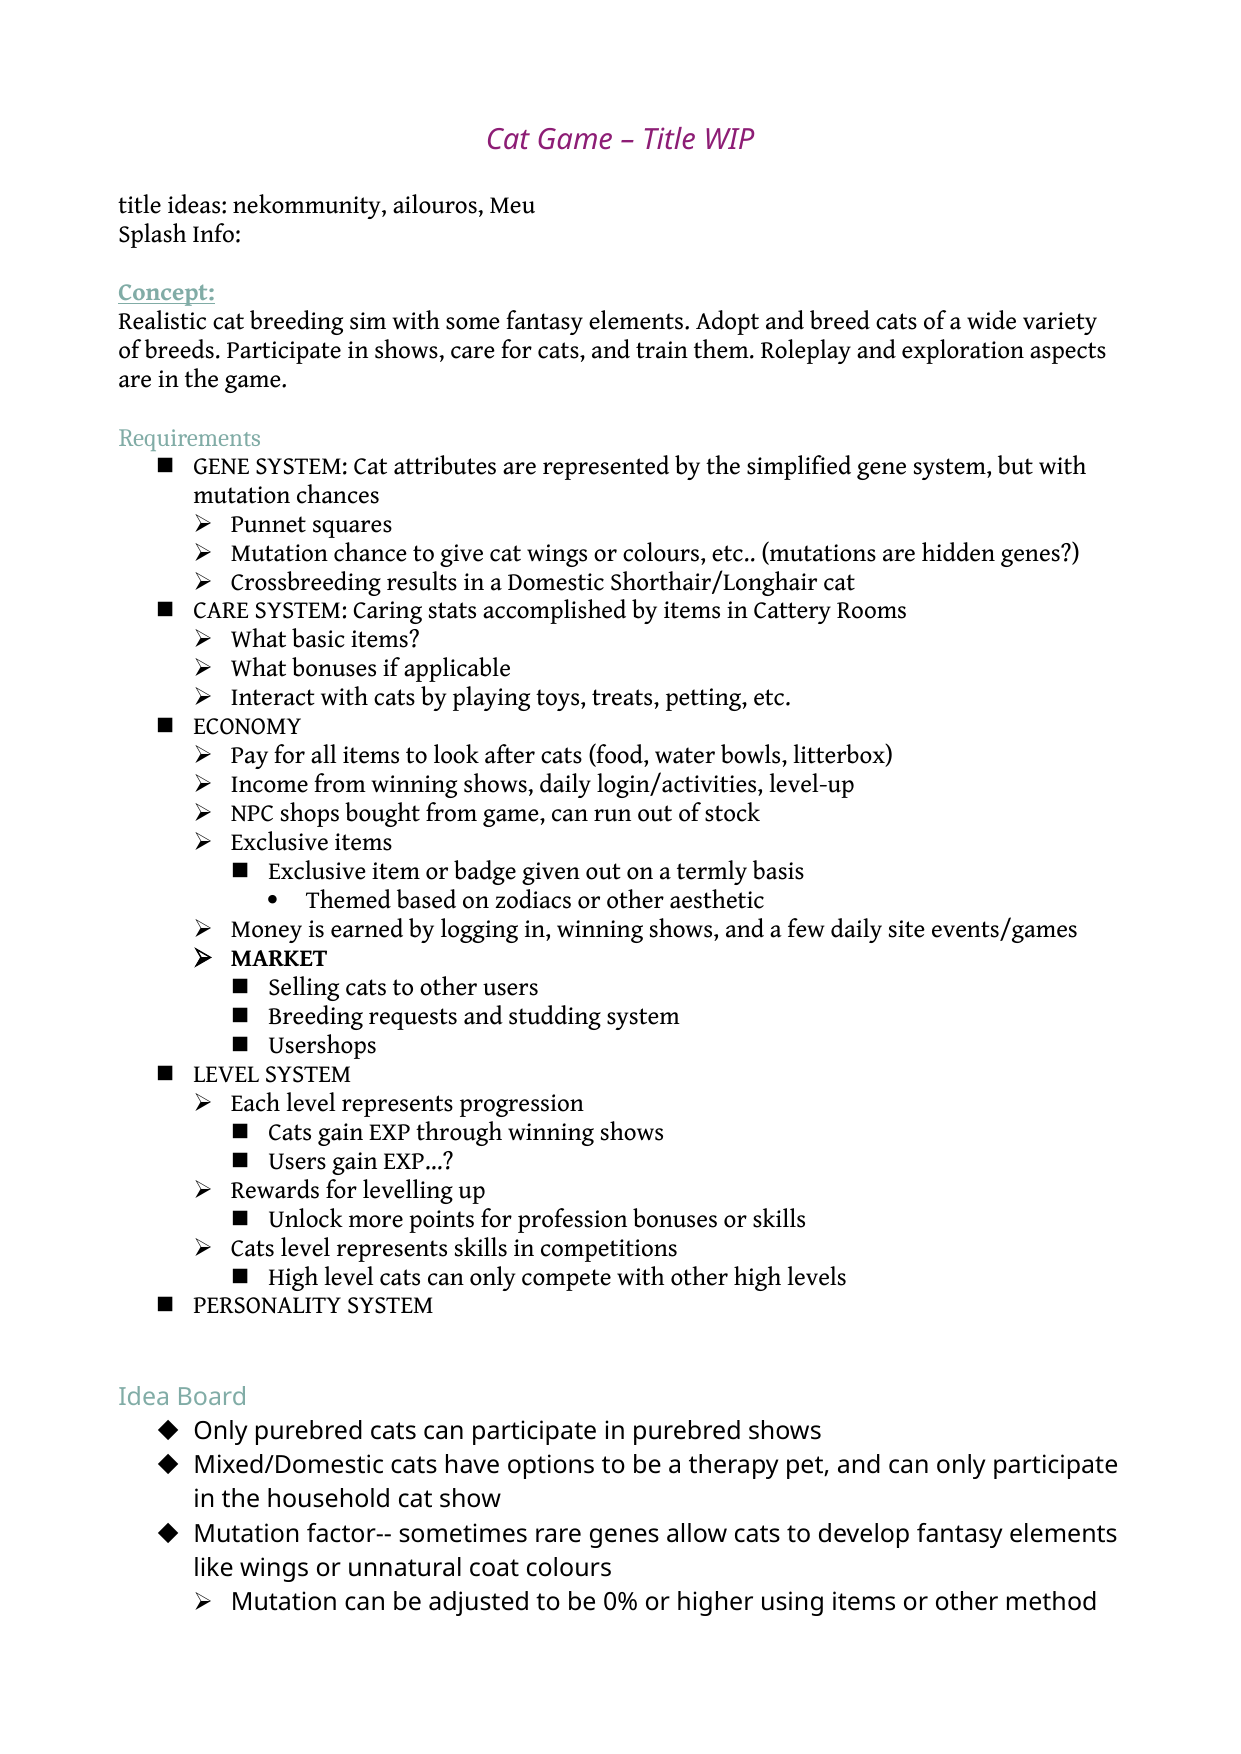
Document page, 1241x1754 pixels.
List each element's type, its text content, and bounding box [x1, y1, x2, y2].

list Rewards for levelling up [193, 1176, 1122, 1205]
list Only purebred cats can participate in purebred shows [156, 1413, 1122, 1447]
list Money is earned by logging in, winning shows, and a few daily site events/games [193, 916, 1122, 944]
list Exclusive items [193, 829, 1122, 858]
list Crossbreeding results in a Domestic Shorthair/Longhair cat [193, 568, 1122, 597]
list Unlock more points for profession bonuses or skills [231, 1205, 1122, 1234]
list Usershops [231, 1031, 1122, 1060]
list What basic items? [193, 626, 1122, 655]
list Breeding requests and studding system [231, 1002, 1122, 1031]
list Exclusive item or badge given out on a termly basis [231, 858, 1122, 887]
text title ideas: nekommunity, ailouros, Meu [118, 192, 1122, 221]
list CARE SYSTEM: Caring stats accomplished by items in Cattery Rooms [156, 597, 1122, 626]
list What bonuses if applicable [193, 655, 1122, 684]
list Selling cats to other users [231, 973, 1122, 1002]
list Pay for all items to look after cats (food, water bowls, litterbox) [193, 742, 1122, 771]
list Users gain EXP…? [231, 1147, 1122, 1176]
text Concept: [118, 279, 1122, 308]
list GENE SYSTEM: Cat attributes are represented by the simplified gene system, but with mutation chances [156, 452, 1122, 510]
list MARKET [193, 944, 1122, 973]
list Mixed/Domestic cats have options to be a therapy pet, and can only participate in the household cat show [156, 1447, 1122, 1515]
text Realistic cat breeding sim with some fantasy elements. Adopt and breed cats of a wide variety of breeds. Participate in shows, care for cats, and train them. Roleplay and exploration aspects are in the game. [118, 308, 1122, 394]
list LEVEL SYSTEM [156, 1060, 1122, 1089]
list Mutation chance to give cat wings or colours, etc.. (mutations are hidden genes?) [193, 539, 1122, 568]
list Mutation factor-- sometimes rare genes allow cats to develop fantasy elements like wings or unnatural coat colours [156, 1515, 1122, 1583]
list Cats gain EXP through winning shows [231, 1118, 1122, 1147]
list Interact with cats by playing toys, treats, petting, etc. [193, 684, 1122, 713]
list NPC shops bought from game, can run out of stock [193, 800, 1122, 829]
text Cat Game – Title WIP [118, 118, 1122, 158]
list PERSONALITY SYSTEM [156, 1292, 1122, 1321]
list ECONOMY [156, 713, 1122, 742]
list Cats level represents skills in competitions [193, 1234, 1122, 1263]
list Mutation can be adjusted to be 0% or higher using items or other method [193, 1583, 1122, 1617]
list High level cats can only compete with other high levels [231, 1263, 1122, 1292]
list Punnet squares [193, 510, 1122, 539]
text Splash Info: [118, 221, 1122, 250]
list Themed based on zodiacs or other aesthetic [268, 887, 1122, 916]
text Requirements [118, 423, 1122, 452]
list Each level represents progression [193, 1089, 1122, 1118]
list Income from winning shows, daily login/activities, level-up [193, 771, 1122, 800]
text Idea Board [118, 1379, 1122, 1413]
